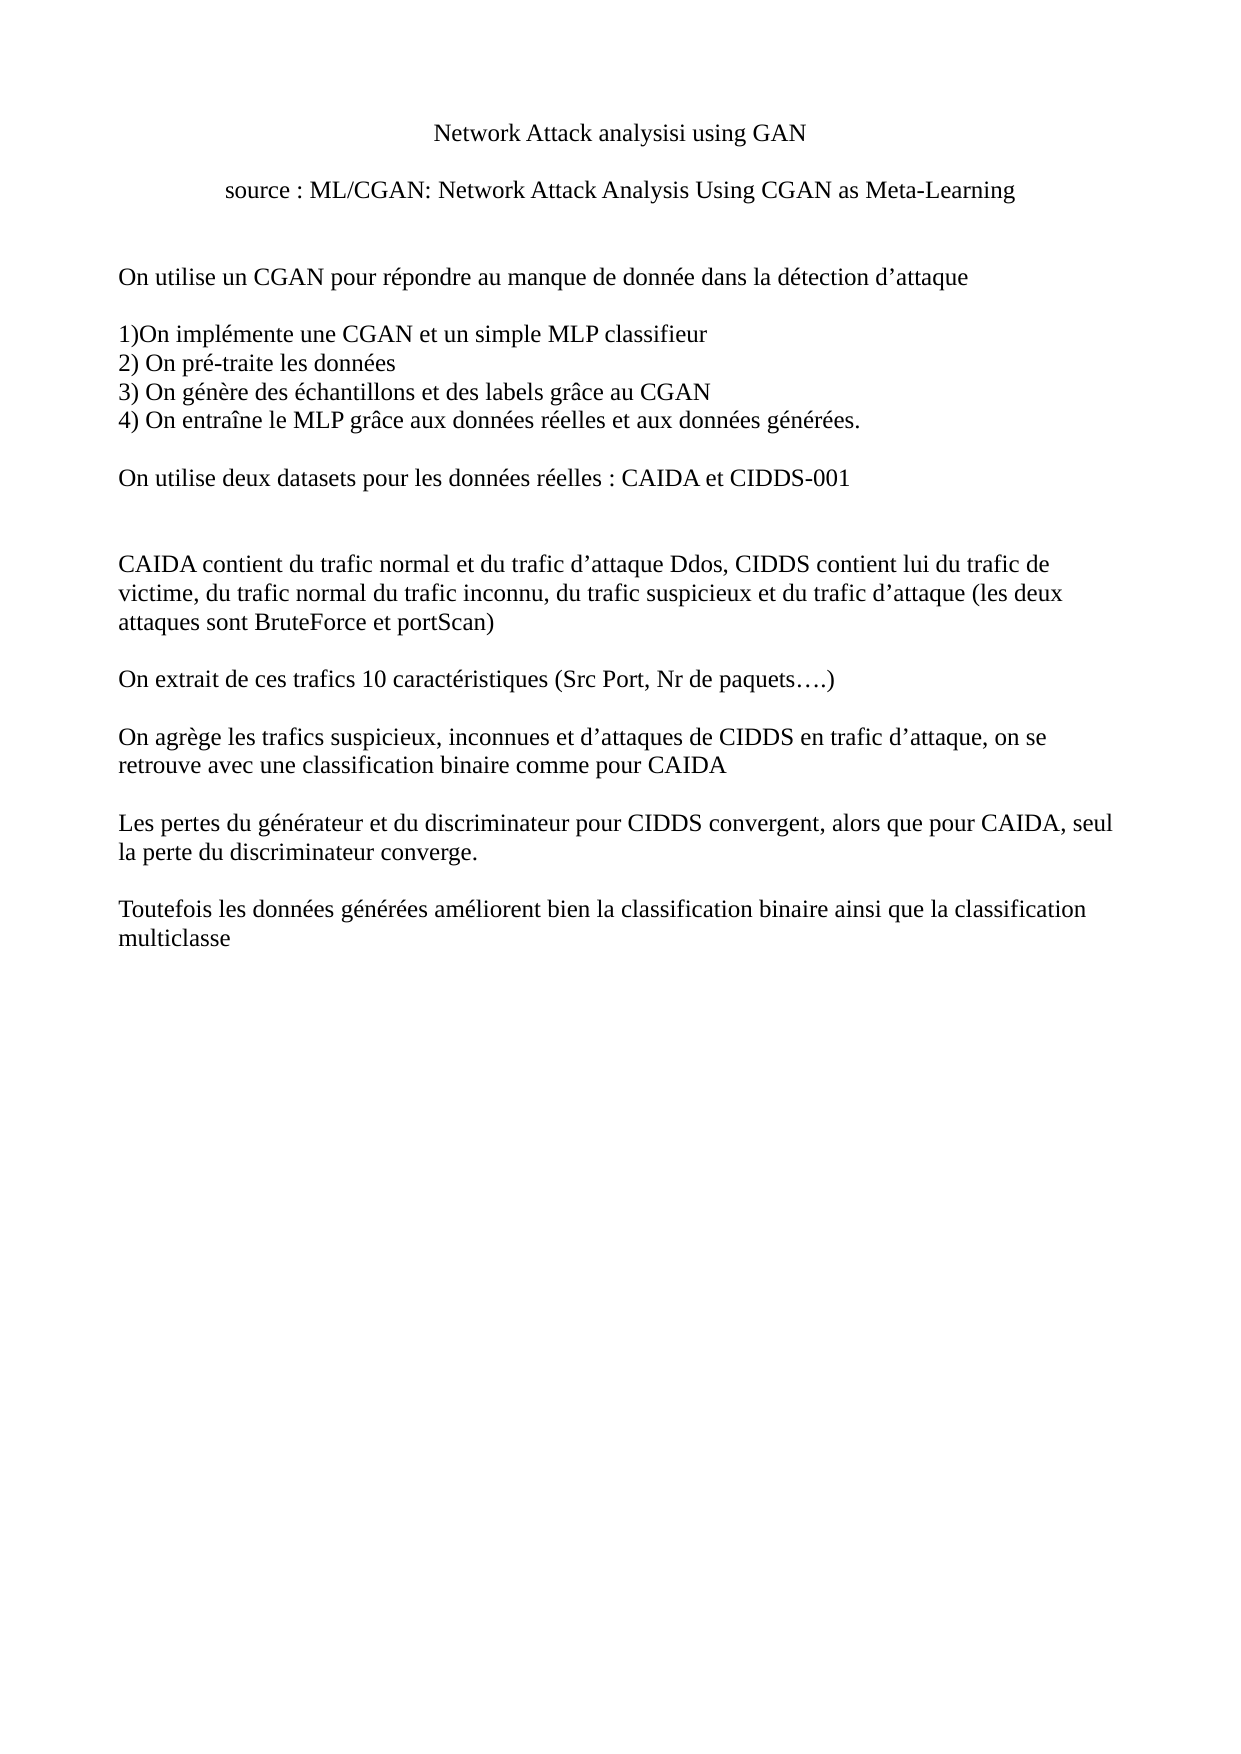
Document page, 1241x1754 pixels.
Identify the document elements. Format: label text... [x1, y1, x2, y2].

text 4) On entraîne le MLP grâce aux données réelles et aux données générées. [118, 406, 1122, 434]
text On utilise deux datasets pour les données réelles : CAIDA et CIDDS-001 [118, 463, 1122, 492]
text source : ML/CGAN: Network Attack Analysis Using CGAN as Meta-Learning [118, 176, 1122, 204]
text CAIDA contient du trafic normal et du trafic d’attaque Ddos, CIDDS contient lui du trafic de victime, du trafic normal du trafic inconnu, du trafic suspicieux et du trafic d’attaque (les deux attaques sont BruteForce et portScan) [118, 549, 1122, 636]
text On agrège les trafics suspicieux, inconnues et d’attaques de CIDDS en trafic d’attaque, on se retrouve avec une classification binaire comme pour CAIDA [118, 722, 1122, 779]
text 2) On pré-traite les données [118, 348, 1122, 377]
text Toutefois les données générées améliorent bien la classification binaire ainsi que la classification multiclasse [118, 894, 1122, 952]
text On extrait de ces trafics 10 caractéristiques (Src Port, Nr de paquets….) [118, 664, 1122, 693]
text 3) On génère des échantillons et des labels grâce au CGAN [118, 377, 1122, 406]
text Network Attack analysisi using GAN [118, 118, 1122, 147]
text On utilise un CGAN pour répondre au manque de donnée dans la détection d’attaque [118, 262, 1122, 291]
text Les pertes du générateur et du discriminateur pour CIDDS convergent, alors que pour CAIDA, seul la perte du discriminateur converge. [118, 808, 1122, 866]
text 1)On implémente une CGAN et un simple MLP classifieur [118, 319, 1122, 348]
